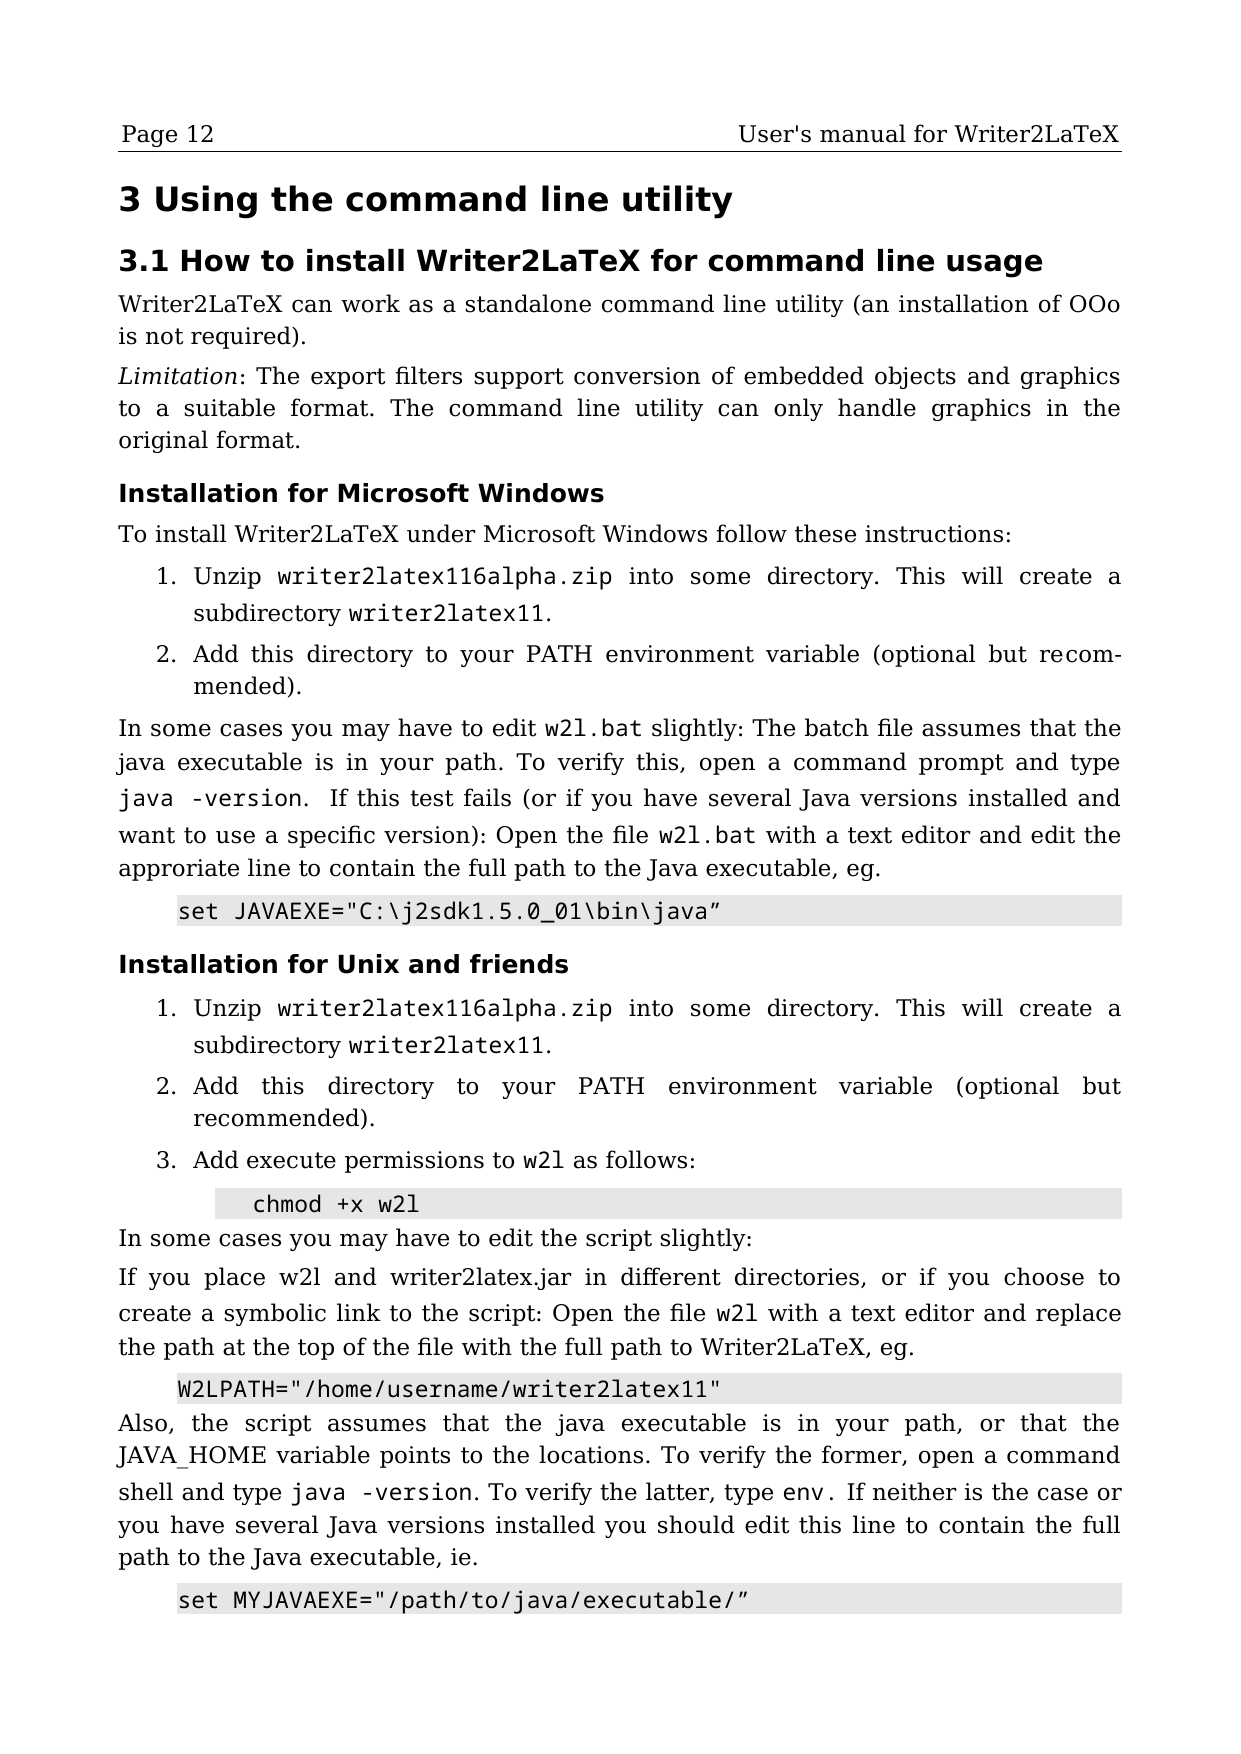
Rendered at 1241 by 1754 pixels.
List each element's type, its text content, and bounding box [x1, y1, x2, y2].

text To install Writer2LaTeX under Microsoft Windows follow these instructions: [118, 521, 1122, 548]
text W2LPATH="/home/username/writer2latex11" [177, 1373, 1122, 1404]
list Add this directory to your PATH environment variable (optional but recommended). [156, 1073, 1122, 1132]
text If you place w2l and writer2latex.jar in different directories, or if you choose to create a symbolic link to the script: Open the file w2l with a text editor and replace the path at the top of the file with the full path to Writer2LaTeX, eg. [118, 1264, 1122, 1361]
list Unzip writer2latex116alpha.zip into some directory. This will create a subdirectory writer2latex11. [156, 560, 1122, 628]
text In some cases you may have to edit the script slightly: [118, 1225, 1122, 1252]
text Also, the script assumes that the java executable is in your path, or that the JAVA_HOME variable points to the locations. To verify the former, open a command shell and type java -version. To verify the latter, type env. If neither is the case or you have several Java versions installed you should edit this line to contain the full path to the Java executable, ie. [118, 1410, 1122, 1571]
list chmod +x w2l [215, 1188, 1122, 1219]
subtitle Installation for Unix and friends [118, 951, 1122, 980]
list Add execute permissions to w2l as follows: [156, 1144, 1122, 1176]
list Unzip writer2latex116alpha.zip into some directory. This will create a subdirectory writer2latex11. [156, 992, 1122, 1060]
subtitle Using the command line utility [118, 181, 1122, 219]
text set MYJAVAEXE="/path/to/java/executable/” [177, 1583, 1122, 1614]
text set JAVAEXE="C:\j2sdk1.5.0_01\bin\java” [177, 895, 1122, 926]
text Limitation: The export filters support conversion of embedded objects and graphics to a suitable format. The command line utility can only handle graphics in the original format. [118, 363, 1122, 454]
text Writer2LaTeX can work as a standalone command line utility (an installation of OOo is not required). [118, 291, 1122, 350]
subtitle How to install Writer2LaTeX for command line usage [118, 244, 1122, 278]
text In some cases you may have to edit w2l.bat slightly: The batch file assumes that the java executable is in your path. To verify this, open a command prompt and type java -version. If this test fails (or if you have several Java versions installed and want to use a specific version): Open the file w2l.bat with a text editor and edit the approriate line to contain the full path to the Java executable, eg. [118, 712, 1122, 882]
subtitle Installation for Microsoft Windows [118, 479, 1122, 508]
list Add this directory to your PATH environment variable (optional but re­com­men­ded). [156, 641, 1122, 700]
